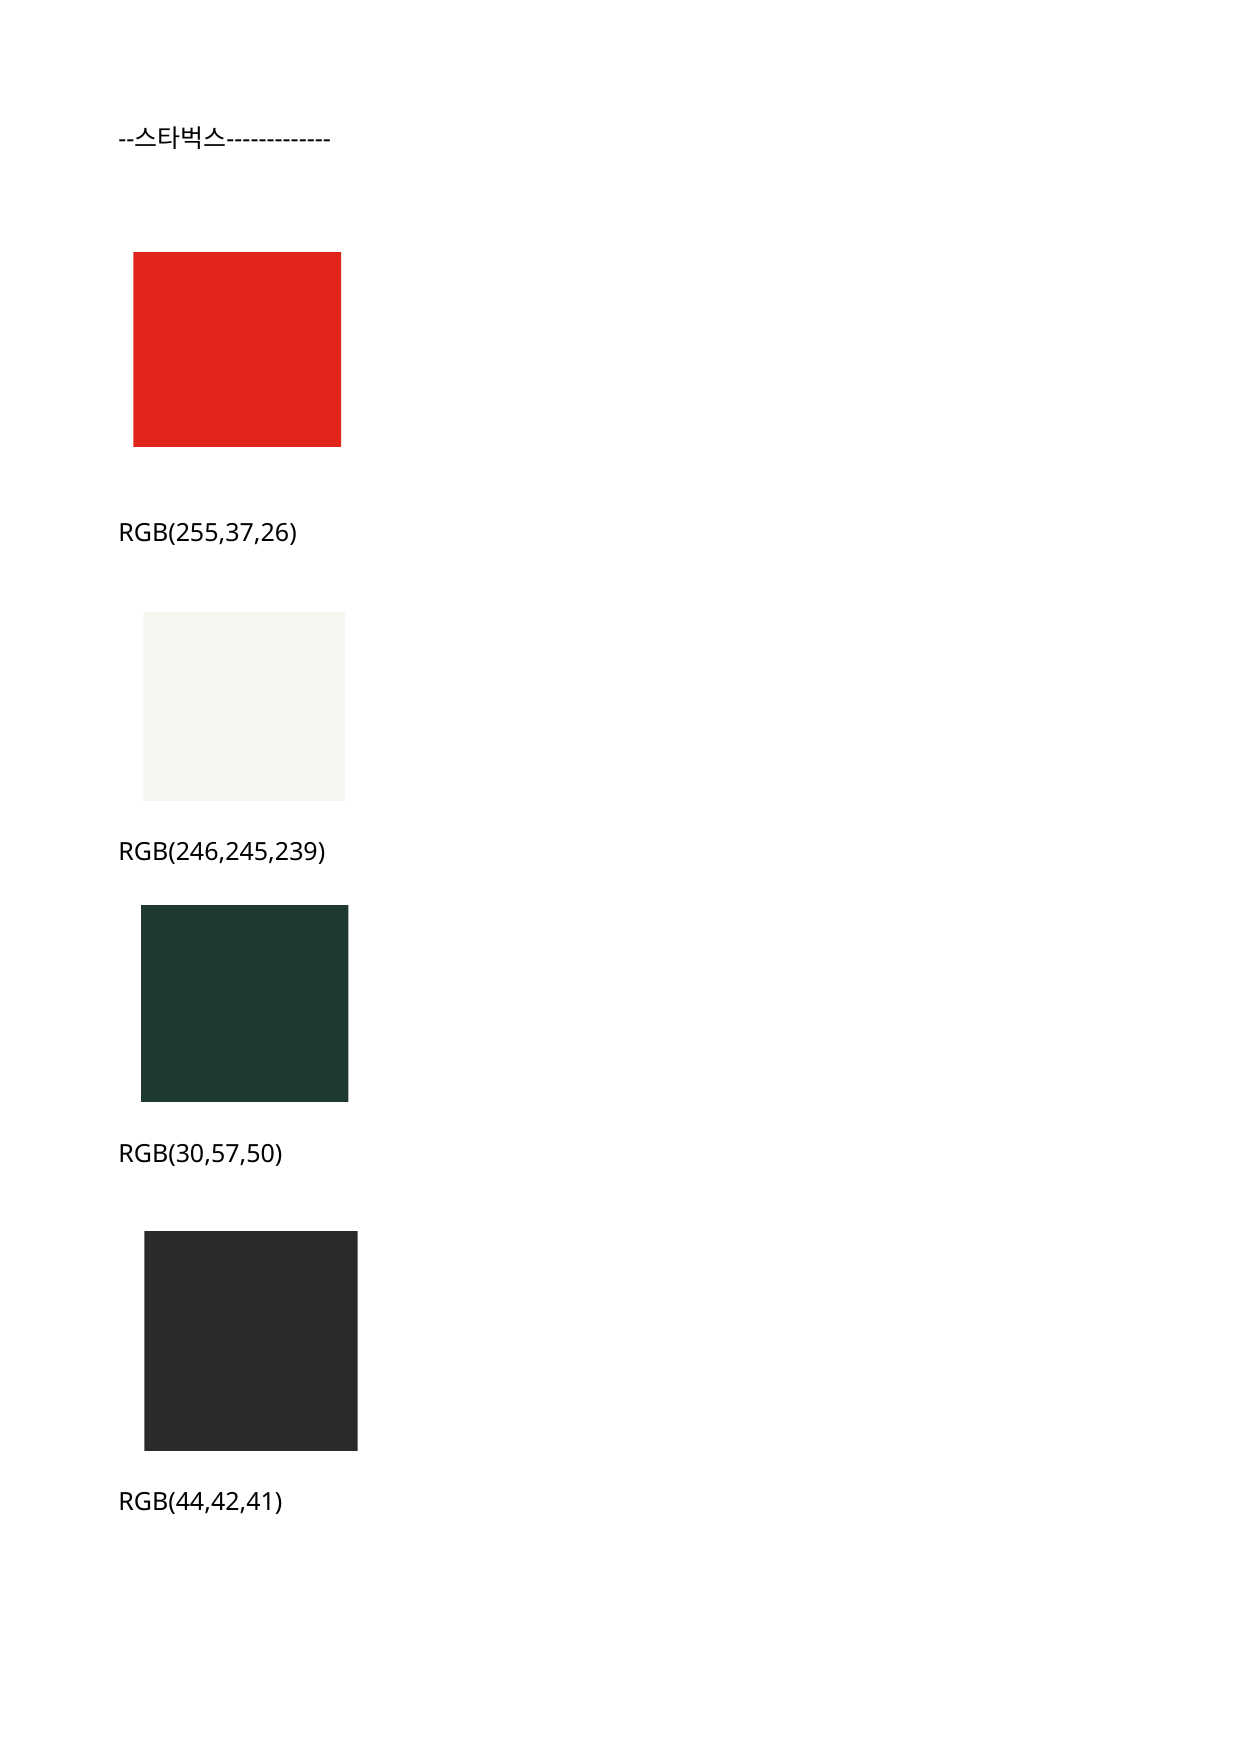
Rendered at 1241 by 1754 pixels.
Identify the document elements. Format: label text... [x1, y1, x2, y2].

text RGB(44,42,41) [118, 1484, 1122, 1518]
text --스타벅스------------- [118, 118, 1122, 154]
text RGB(30,57,50) [118, 1136, 1122, 1170]
text RGB(255,37,26) [118, 514, 1122, 548]
text RGB(246,245,239) [118, 834, 1122, 868]
